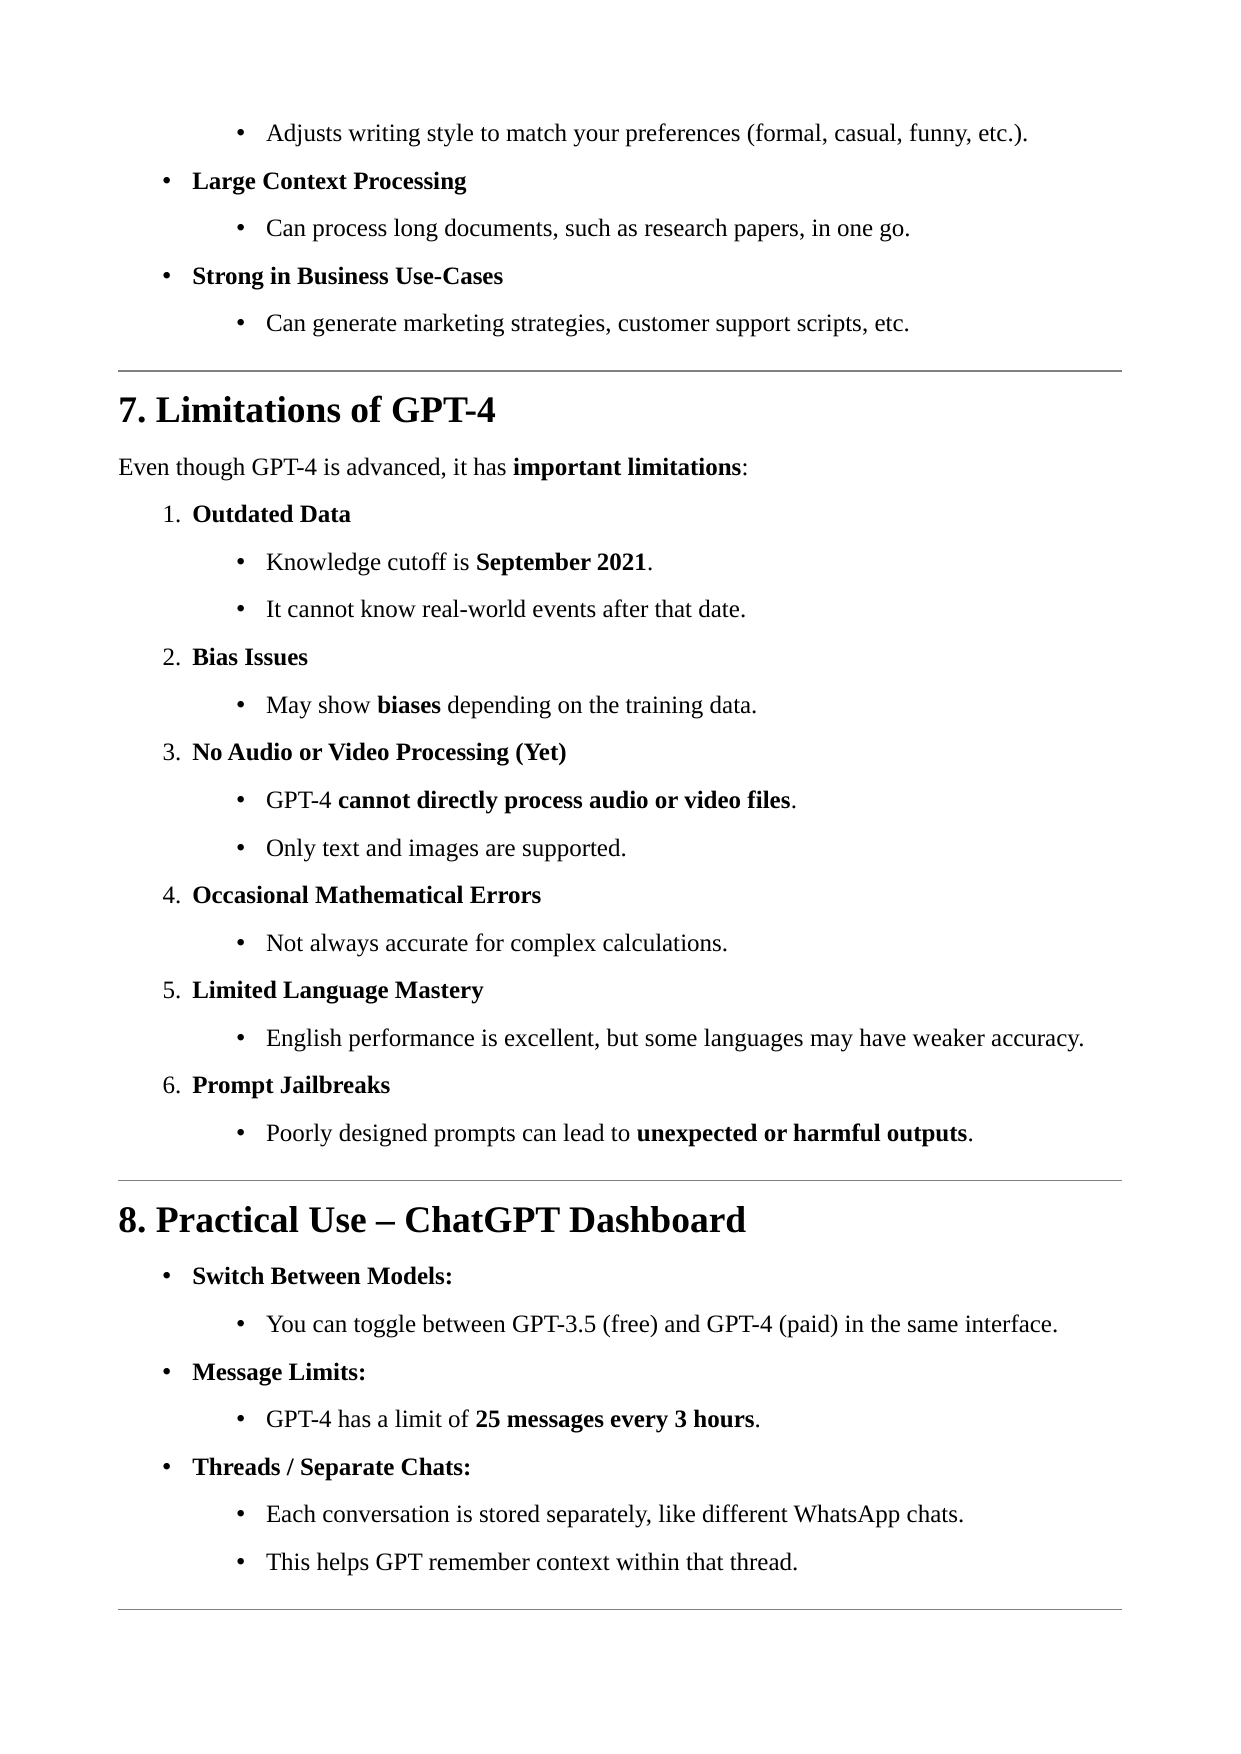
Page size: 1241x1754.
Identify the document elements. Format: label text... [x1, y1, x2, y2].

list Large Context Processing [162, 166, 1122, 194]
list Prompt Jailbreaks [162, 1071, 1122, 1099]
list Outdated Data [162, 499, 1122, 528]
list Can generate marketing strategies, customer support scripts, etc. [236, 308, 1122, 337]
list English performance is excellent, but some languages may have weaker accuracy. [236, 1023, 1122, 1052]
list Can process long documents, such as research papers, in one go. [236, 213, 1122, 242]
list You can toggle between GPT-3.5 (free) and GPT-4 (paid) in the same interface. [236, 1309, 1122, 1338]
subtitle 7. Limitations of GPT-4 [118, 388, 1122, 431]
list Adjusts writing style to match your preferences (formal, casual, funny, etc.). [236, 118, 1122, 147]
list GPT-4 has a limit of 25 messages every 3 hours. [236, 1404, 1122, 1433]
list Switch Between Models: [162, 1261, 1122, 1290]
list Threads / Separate Chats: [162, 1452, 1122, 1481]
list This helps GPT remember context within that thread. [236, 1547, 1122, 1576]
list Limited Language Mastery [162, 975, 1122, 1004]
list Message Limits: [162, 1357, 1122, 1385]
list No Audio or Video Processing (Yet) [162, 737, 1122, 766]
list Poorly designed prompts can lead to unexpected or harmful outputs. [236, 1118, 1122, 1147]
list Knowledge cutoff is September 2021. [236, 547, 1122, 576]
list May show biases depending on the training data. [236, 690, 1122, 718]
subtitle 8. Practical Use – ChatGPT Dashboard [118, 1197, 1122, 1240]
list Each conversation is stored separately, like different WhatsApp chats. [236, 1499, 1122, 1528]
list Bias Issues [162, 642, 1122, 671]
list Strong in Business Use-Cases [162, 261, 1122, 290]
text Even though GPT-4 is advanced, it has important limitations: [118, 452, 1122, 481]
list Only text and images are supported. [236, 833, 1122, 861]
list Occasional Mathematical Errors [162, 880, 1122, 909]
list GPT-4 cannot directly process audio or video files. [236, 785, 1122, 814]
list Not always accurate for complex calculations. [236, 928, 1122, 957]
list It cannot know real-world events after that date. [236, 594, 1122, 623]
